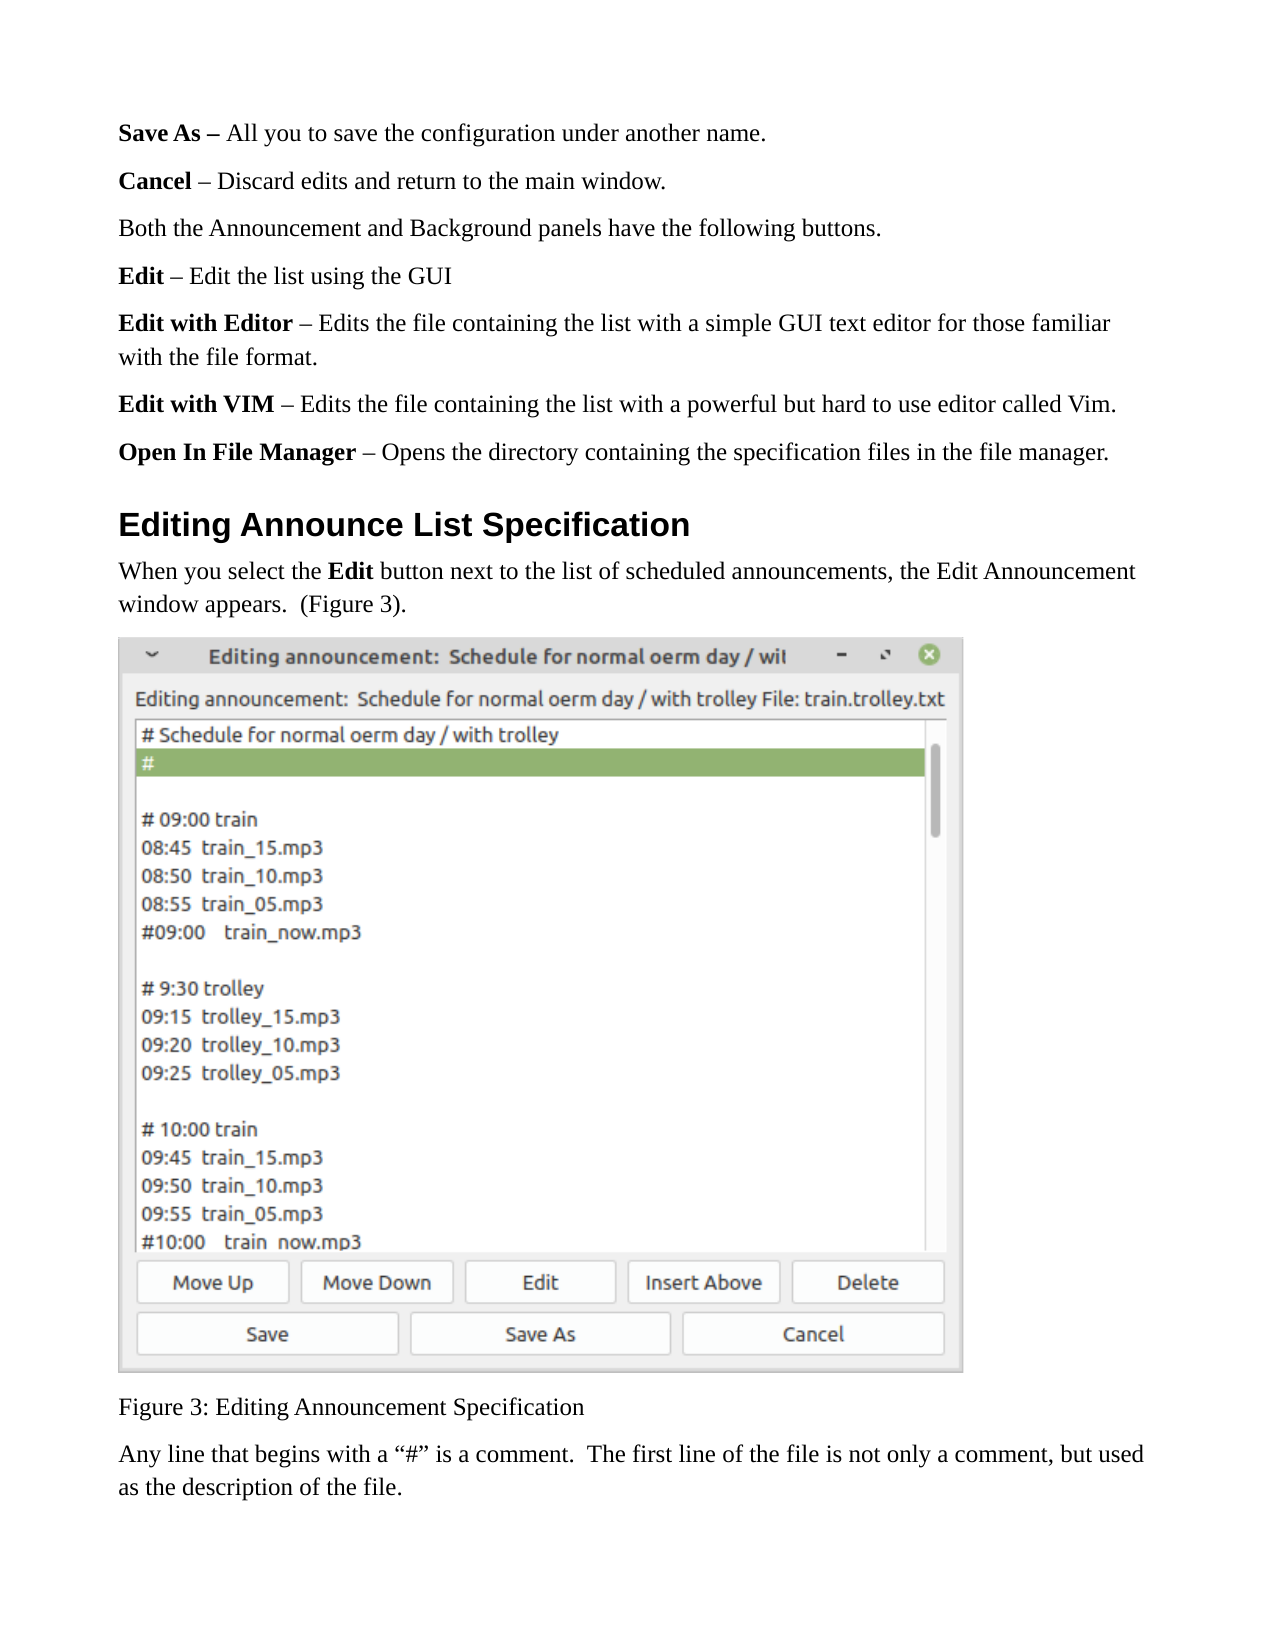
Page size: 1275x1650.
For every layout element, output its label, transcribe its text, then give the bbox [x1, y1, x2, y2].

text Figure 3: Editing Announcement Specification [118, 1392, 1157, 1421]
text When you select the Edit button next to the list of scheduled announcements, the Edit Announcement window appears. (Figure 3). [118, 556, 1157, 618]
text Open In File Manager – Opens the directory containing the specification files in the file manager. [118, 437, 1157, 466]
text Cancel – Discard edits and return to the main window. [118, 166, 1157, 194]
text Both the Announcement and Background panels have the following buttons. [118, 213, 1157, 242]
text Save As – All you to save the configuration under another name. [118, 118, 1157, 147]
text Edit with VIM – Edits the file containing the list with a powerful but hard to use editor called Vim. [118, 389, 1157, 418]
subtitle Editing Announce List Specification [118, 505, 1157, 544]
text Any line that begins with a “#” is a comment. The first line of the file is not only a comment, but used as the description of the file. [118, 1439, 1157, 1501]
text Edit with Editor – Edits the file containing the list with a simple GUI text editor for those familiar with the file format. [118, 308, 1157, 370]
picture [118, 637, 964, 1373]
text Edit – Edit the list using the GUI [118, 261, 1157, 290]
